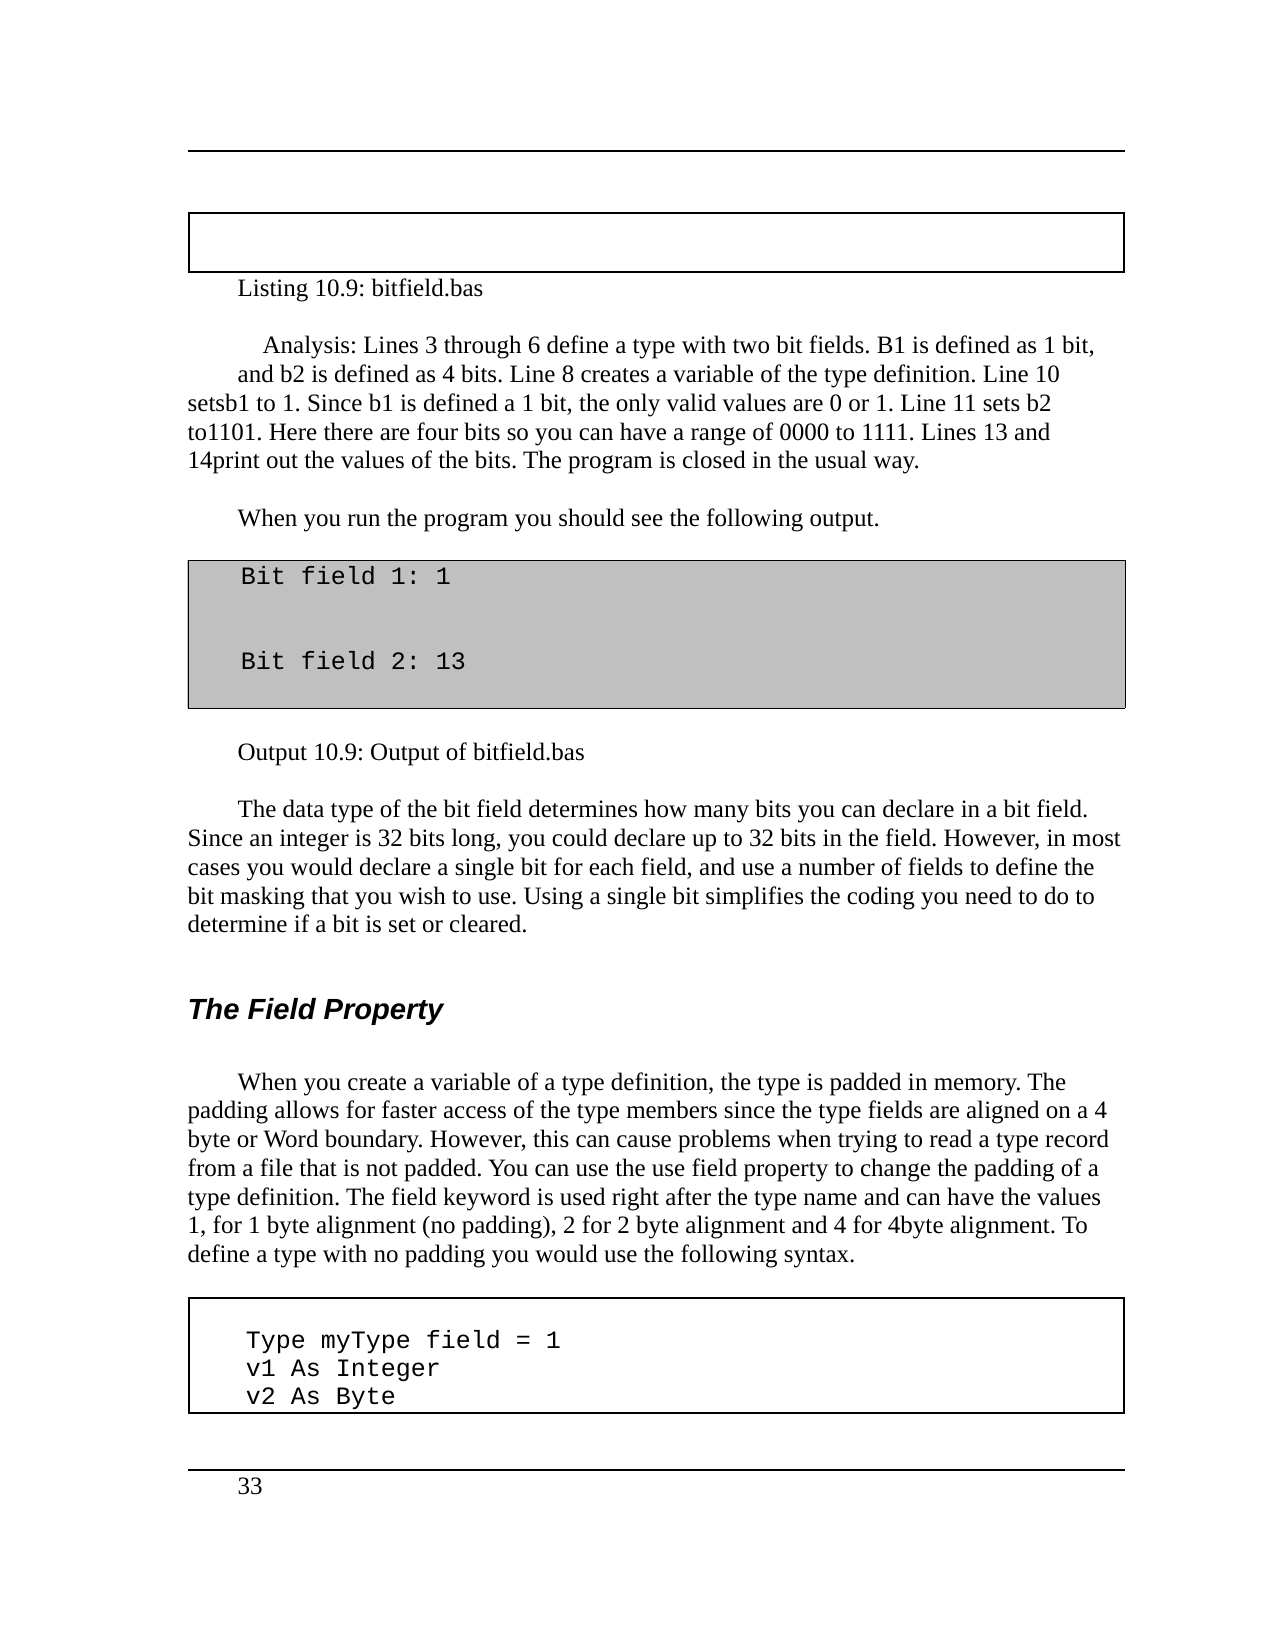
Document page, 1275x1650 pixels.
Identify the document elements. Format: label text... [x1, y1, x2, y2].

text Bit field 1: 1 [189, 561, 1125, 589]
text v2 As Byte [190, 1382, 1123, 1412]
text Analysis: Lines 3 through 6 define a type with two bit fields. B1 is defined as 1 bit, [187, 330, 1125, 359]
text When you run the program you should see the following output. [187, 503, 1125, 532]
text Bit field 2: 13 [189, 645, 1125, 674]
text Listing 10.9: bitfield.bas [187, 273, 1125, 302]
text and b2 is defined as 4 bits. Line 8 creates a variable of the type definition. Line 10 setsb1 to 1. Since b1 is defined a 1 bit, the only valid values are 0 or 1. Line 11 sets b2 to1101. Here there are four bits so you can have a range of 0000 to 1111. Lines 13 and 14print out the values of the bits. The program is closed in the usual way. [187, 359, 1125, 474]
text When you create a variable of a type definition, the type is padded in memory. The padding allows for faster access of the type members since the type fields are aligned on a 4 byte or Word boundary. However, this can cause problems when trying to read a type record from a file that is not padded. You can use the use field property to change the padding of a type definition. The field keyword is used right after the type name and can have the values 1, for 1 byte alignment (no padding), 2 for 2 byte alignment and 4 for 4byte alignment. To define a type with no padding you would use the following syntax. [187, 1067, 1125, 1268]
text The data type of the bit field determines how many bits you can declare in a bit field. Since an integer is 32 bits long, you could declare up to 32 bits in the field. However, in most cases you would declare a single bit for each field, and use a number of fields to define the bit masking that you wish to use. Using a single bit simplifies the coding you need to do to determine if a bit is set or cleared. [187, 794, 1125, 938]
text Type myType field = 1 [190, 1325, 1123, 1353]
text v1 As Integer [190, 1353, 1123, 1382]
subtitle The Field Property [187, 992, 1125, 1026]
text Output 10.9: Output of bitfield.bas [187, 737, 1125, 766]
